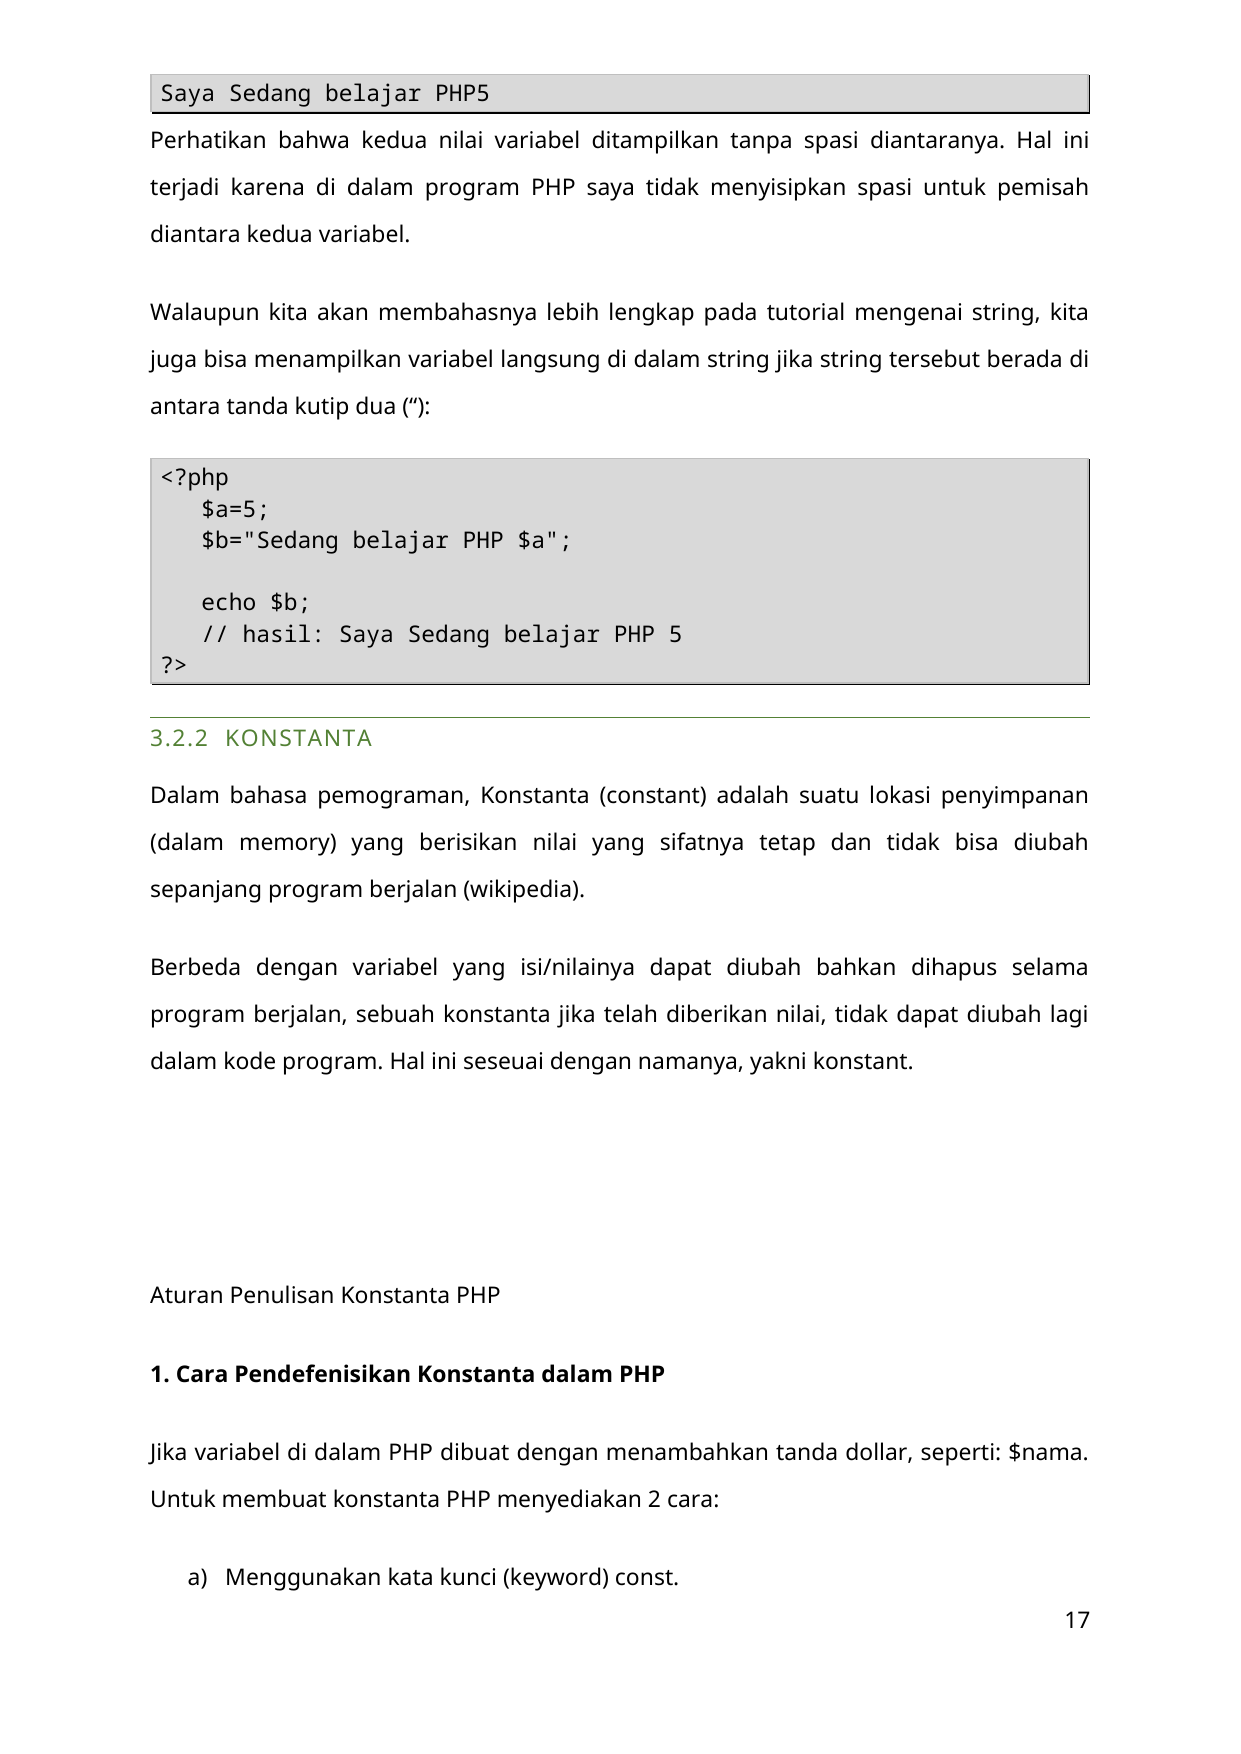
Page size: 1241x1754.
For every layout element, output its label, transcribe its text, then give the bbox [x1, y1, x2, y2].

text echo $b; [152, 583, 1087, 614]
list Menggunakan kata kunci (keyword) const. [187, 1561, 1090, 1592]
text Berbeda dengan variabel yang isi/nilainya dapat diubah bahkan dihapus selama program berjalan, sebuah konstanta jika telah diberikan nilai, tidak dapat diubah lagi dalam kode program. Hal ini seseuai dengan namanya, yakni konstant. [150, 951, 1090, 1076]
text ?> [152, 645, 1087, 682]
text // hasil: Saya Sedang belajar PHP 5 [152, 614, 1087, 645]
text Perhatikan bahwa kedua nilai variabel ditampilkan tanpa spasi diantaranya. Hal ini terjadi karena di dalam program PHP saya tidak menyisipkan spasi untuk pemisah diantara kedua variabel. [150, 124, 1090, 249]
text Saya Sedang belajar PHP5 [152, 75, 1087, 111]
text Dalam bahasa pemograman, Konstanta (constant) adalah suatu lokasi penyimpanan (dalam memory) yang berisikan nilai yang sifatnya tetap dan tidak bisa diubah sepanjang program berjalan (wikipedia). [150, 779, 1090, 904]
text $b="Sedang belajar PHP $a"; [152, 520, 1087, 551]
text $a=5; [152, 489, 1087, 520]
text Jika variabel di dalam PHP dibuat dengan menambahkan tanda dollar, seperti: $nama. Untuk membuat konstanta PHP menyediakan 2 cara: [150, 1436, 1090, 1514]
subtitle Konstanta [150, 718, 1090, 753]
text Walaupun kita akan membahasnya lebih lengkap pada tutorial mengenai string, kita juga bisa menampilkan variabel langsung di dalam string jika string tersebut berada di antara tanda kutip dua (“): [150, 296, 1090, 421]
text 1. Cara Pendefenisikan Konstanta dalam PHP [150, 1358, 1090, 1389]
text <?php [152, 459, 1087, 489]
text Aturan Penulisan Konstanta PHP [150, 1279, 1090, 1311]
